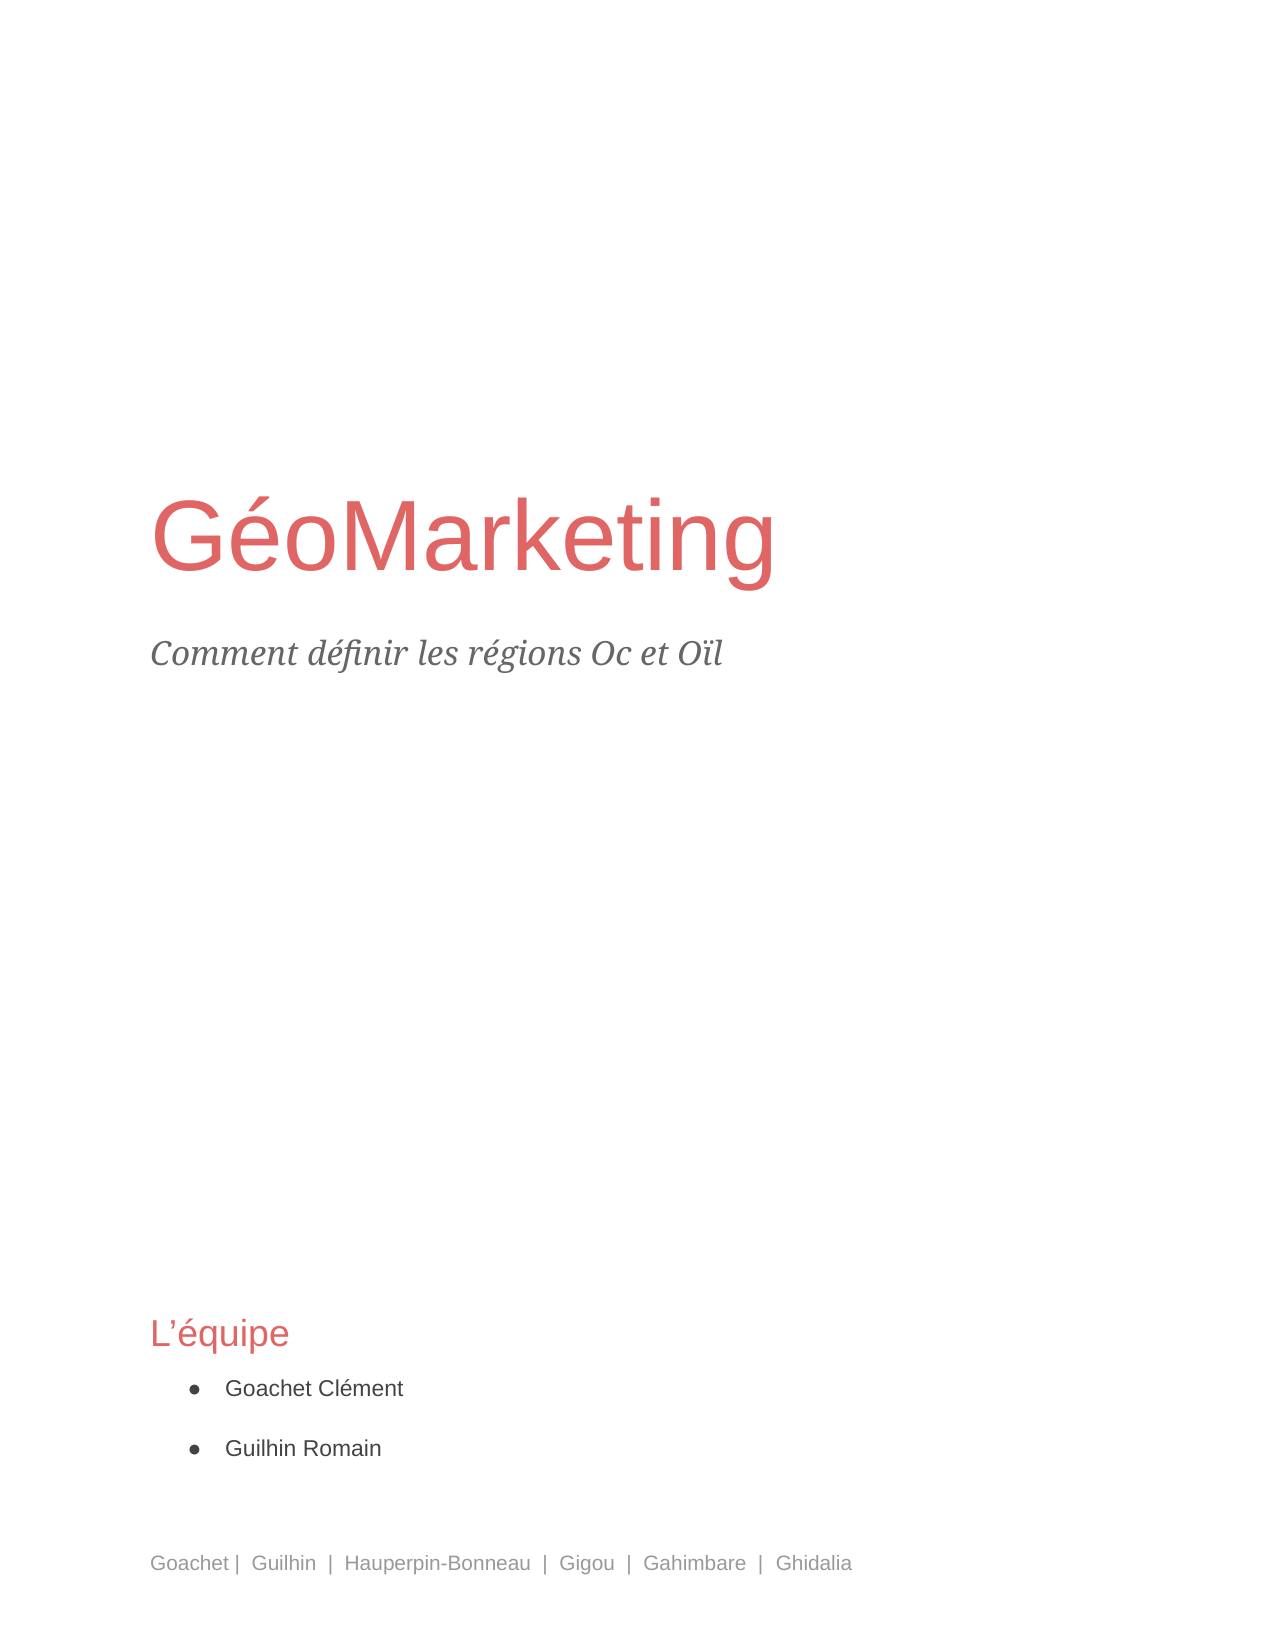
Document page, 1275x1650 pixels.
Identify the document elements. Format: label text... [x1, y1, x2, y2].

title GéoMarketing [150, 477, 1125, 592]
list Guilhin Romain [187, 1435, 1125, 1492]
list Goachet Clément [187, 1375, 1125, 1431]
subtitle Comment définir les régions Oc et Oïl [150, 630, 1125, 676]
subtitle L’équipe [150, 1311, 1125, 1354]
